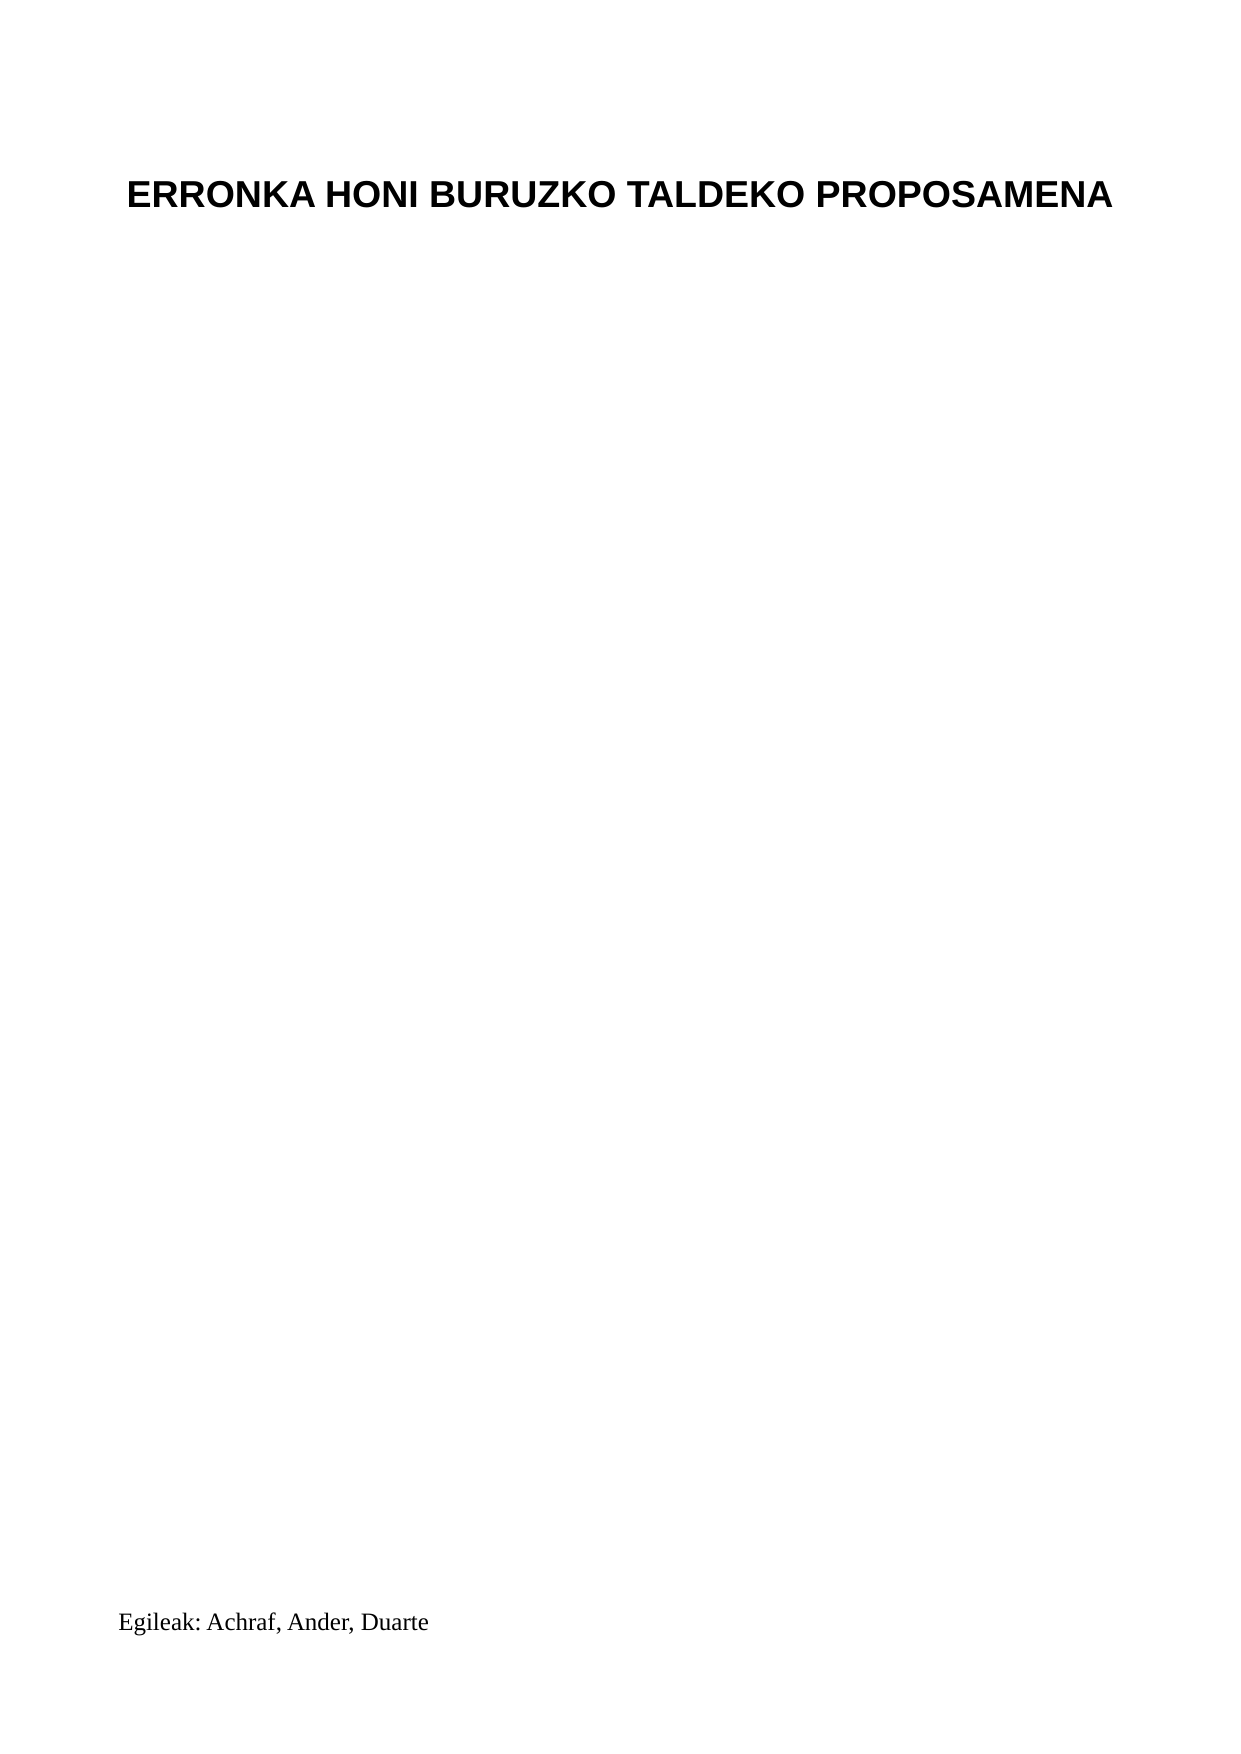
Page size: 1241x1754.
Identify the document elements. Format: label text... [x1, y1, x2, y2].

subtitle ERRONKA HONI BURUZKO TALDEKO PROPOSAMENA [118, 172, 1122, 215]
